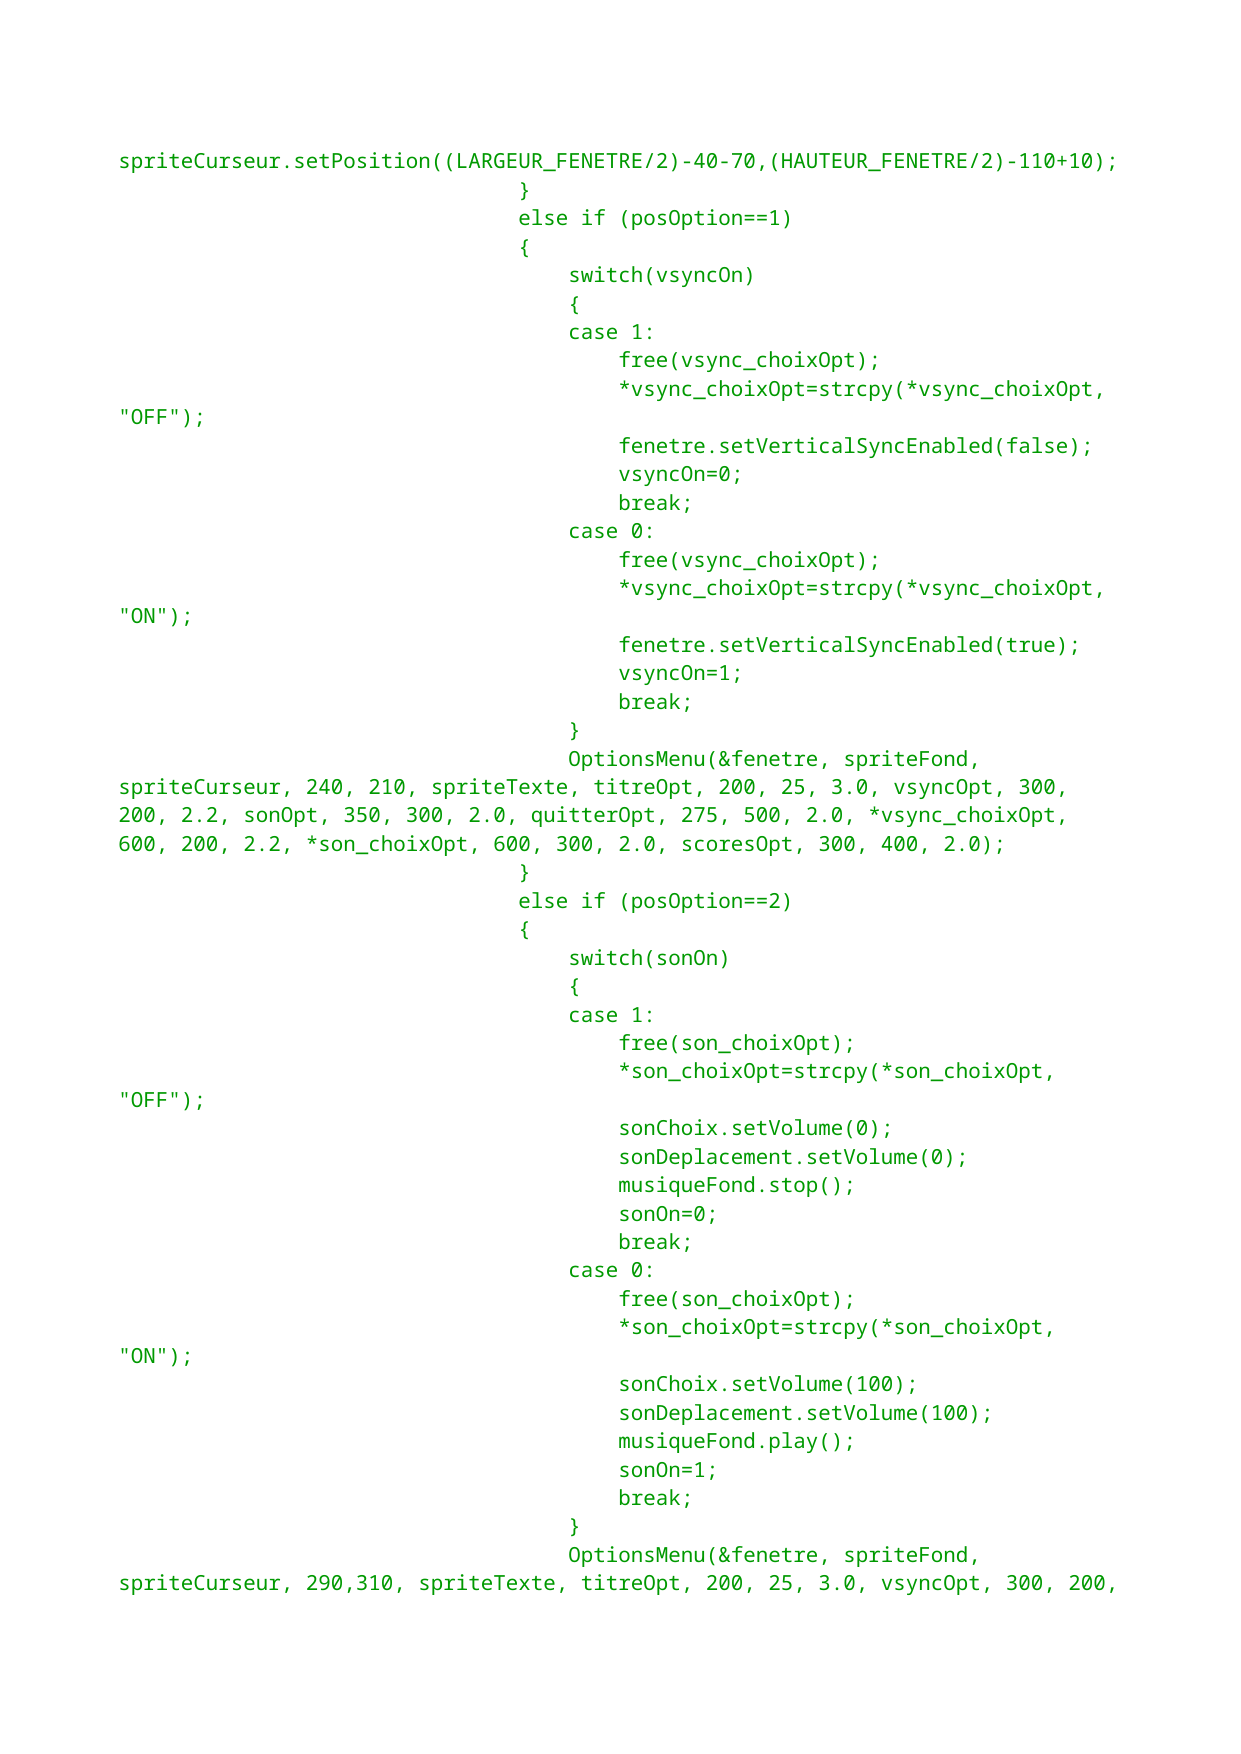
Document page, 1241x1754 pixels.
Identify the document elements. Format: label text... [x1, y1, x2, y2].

text *vsync_choixOpt=strcpy(*vsync_choixOpt, "ON"); [118, 573, 1122, 630]
text break; [118, 488, 1122, 516]
text free(son_choixOpt); [118, 1284, 1122, 1312]
text *vsync_choixOpt=strcpy(*vsync_choixOpt, "OFF"); [118, 374, 1122, 431]
text case 0: [118, 516, 1122, 545]
text sonChoix.setVolume(0); [118, 1113, 1122, 1142]
text case 0: [118, 1256, 1122, 1284]
text sonDeplacement.setVolume(0); [118, 1142, 1122, 1170]
text fenetre.setVerticalSyncEnabled(true); [118, 630, 1122, 658]
text else if (posOption==1) [118, 203, 1122, 232]
text break; [118, 1227, 1122, 1256]
text sonOn=0; [118, 1199, 1122, 1227]
text case 1: [118, 1000, 1122, 1028]
text break; [118, 687, 1122, 715]
text } [118, 1512, 1122, 1540]
text spriteCurseur.setPosition((LARGEUR_FENETRE/2)-40-70,(HAUTEUR_FENETRE/2)-110+10); [118, 118, 1122, 175]
text free(son_choixOpt); [118, 1028, 1122, 1057]
text fenetre.setVerticalSyncEnabled(false); [118, 431, 1122, 459]
text switch(sonOn) [118, 943, 1122, 971]
text break; [118, 1483, 1122, 1512]
text musiqueFond.stop(); [118, 1170, 1122, 1199]
text musiqueFond.play(); [118, 1426, 1122, 1455]
text vsyncOn=0; [118, 459, 1122, 488]
text } [118, 857, 1122, 886]
text OptionsMenu(&fenetre, spriteFond, spriteCurseur, 240, 210, spriteTexte, titreOpt, 200, 25, 3.0, vsyncOpt, 300, 200, 2.2, sonOpt, 350, 300, 2.0, quitterOpt, 275, 500, 2.0, *vsync_choixOpt, 600, 200, 2.2, *son_choixOpt, 600, 300, 2.0, scoresOpt, 300, 400, 2.0); [118, 744, 1122, 857]
text } [118, 175, 1122, 203]
text *son_choixOpt=strcpy(*son_choixOpt, "ON"); [118, 1312, 1122, 1369]
text switch(vsyncOn) [118, 260, 1122, 289]
text free(vsync_choixOpt); [118, 545, 1122, 573]
text free(vsync_choixOpt); [118, 346, 1122, 374]
text sonOn=1; [118, 1455, 1122, 1483]
text sonChoix.setVolume(100); [118, 1369, 1122, 1398]
text { [118, 971, 1122, 1000]
text case 1: [118, 317, 1122, 346]
text { [118, 232, 1122, 260]
text sonDeplacement.setVolume(100); [118, 1398, 1122, 1426]
text else if (posOption==2) [118, 886, 1122, 914]
text { [118, 289, 1122, 317]
text OptionsMenu(&fenetre, spriteFond, spriteCurseur, 290,310, spriteTexte, titreOpt, 200, 25, 3.0, vsyncOpt, 300, 200, [118, 1540, 1122, 1597]
text *son_choixOpt=strcpy(*son_choixOpt, "OFF"); [118, 1057, 1122, 1113]
text vsyncOn=1; [118, 658, 1122, 687]
text { [118, 914, 1122, 943]
text } [118, 715, 1122, 744]
